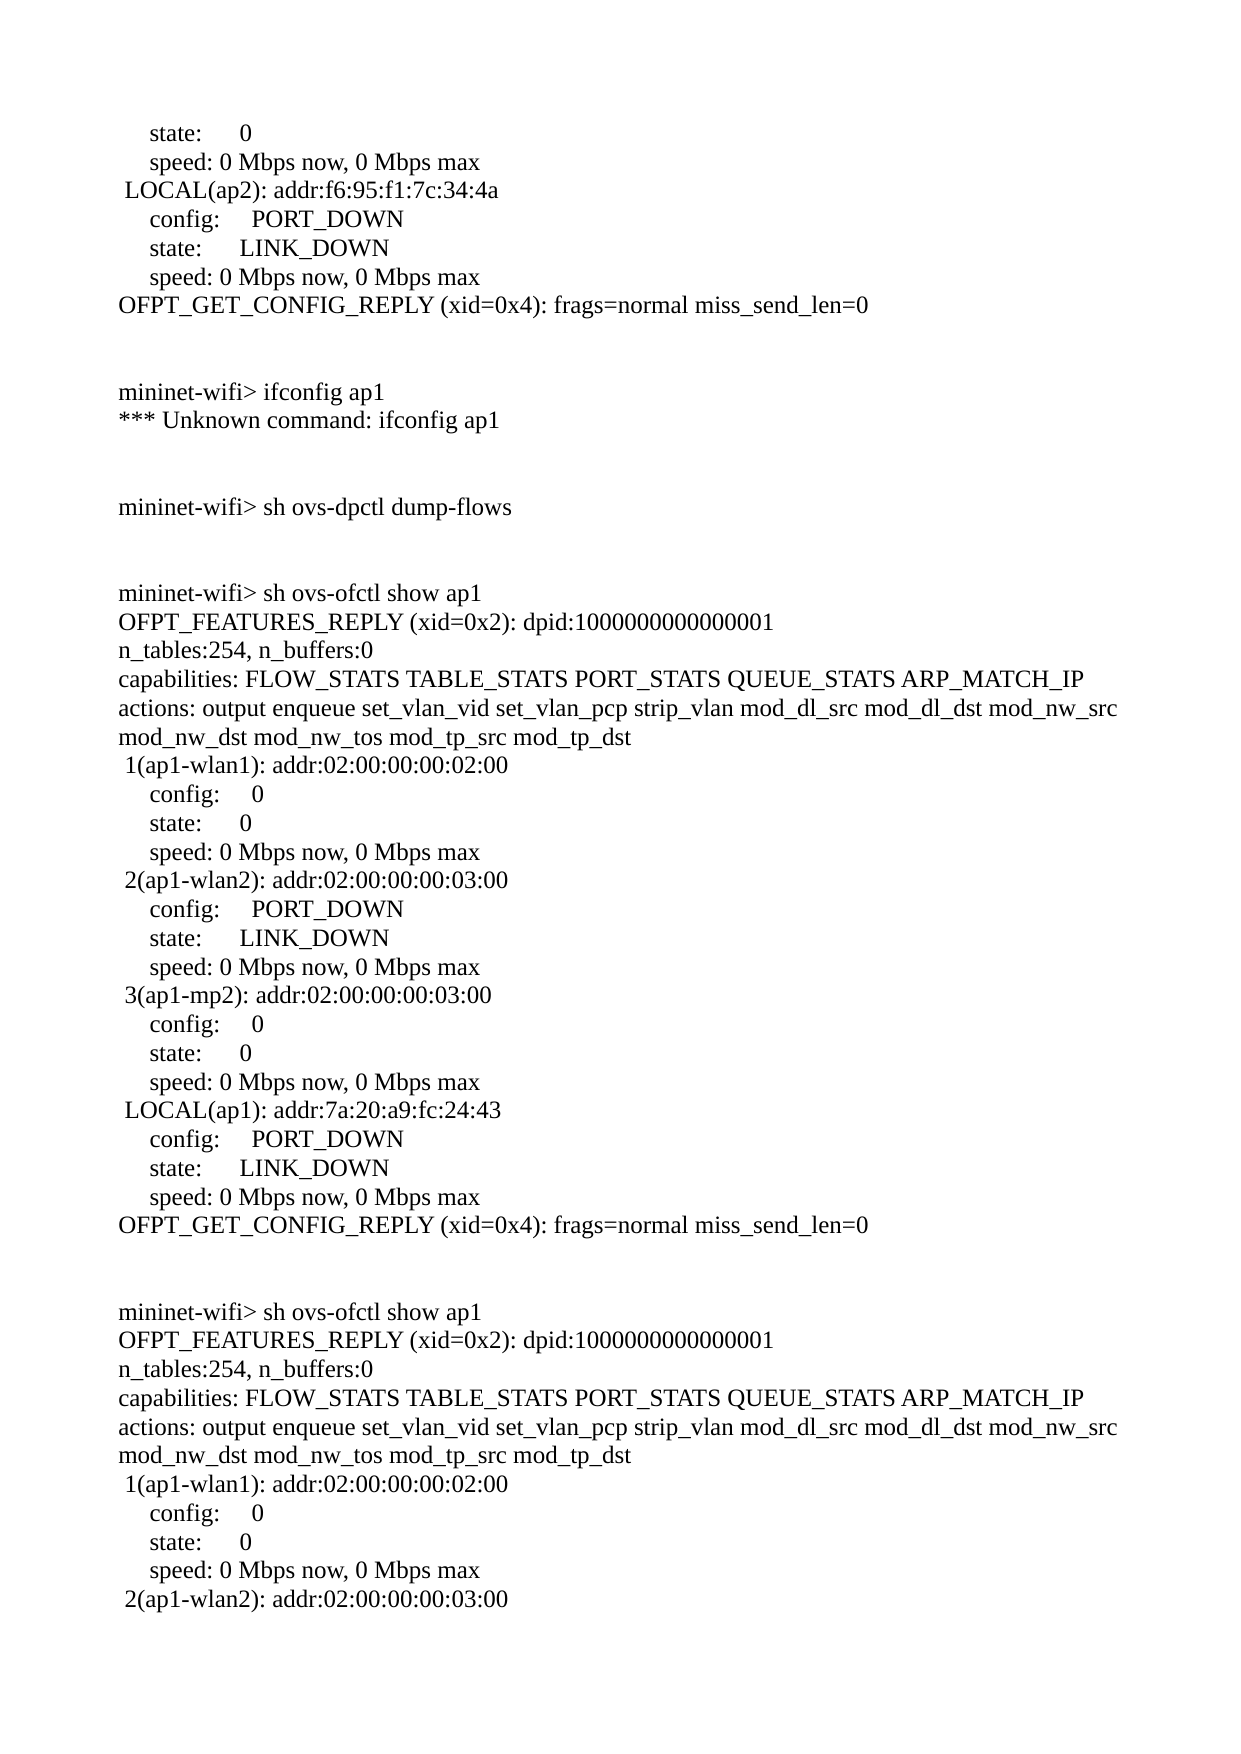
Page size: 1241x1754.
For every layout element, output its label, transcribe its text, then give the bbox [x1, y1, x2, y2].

text state: LINK_DOWN [118, 1153, 1122, 1182]
text 2(ap1-wlan2): addr:02:00:00:00:03:00 [118, 1584, 1122, 1613]
text mininet-wifi> ifconfig ap1 [118, 377, 1122, 406]
text 2(ap1-wlan2): addr:02:00:00:00:03:00 [118, 866, 1122, 894]
text speed: 0 Mbps now, 0 Mbps max [118, 1182, 1122, 1211]
text config: PORT_DOWN [118, 204, 1122, 233]
text mininet-wifi> sh ovs-dpctl dump-flows [118, 492, 1122, 521]
text capabilities: FLOW_STATS TABLE_STATS PORT_STATS QUEUE_STATS ARP_MATCH_IP [118, 1383, 1122, 1412]
text OFPT_FEATURES_REPLY (xid=0x2): dpid:1000000000000001 [118, 607, 1122, 636]
text 1(ap1-wlan1): addr:02:00:00:00:02:00 [118, 1469, 1122, 1498]
text config: 0 [118, 1009, 1122, 1038]
text 3(ap1-mp2): addr:02:00:00:00:03:00 [118, 981, 1122, 1009]
text speed: 0 Mbps now, 0 Mbps max [118, 1067, 1122, 1096]
text state: 0 [118, 1038, 1122, 1067]
text mininet-wifi> sh ovs-ofctl show ap1 [118, 578, 1122, 607]
text LOCAL(ap1): addr:7a:20:a9:fc:24:43 [118, 1096, 1122, 1124]
text config: PORT_DOWN [118, 894, 1122, 923]
text LOCAL(ap2): addr:f6:95:f1:7c:34:4a [118, 176, 1122, 204]
text state: 0 [118, 118, 1122, 147]
text OFPT_GET_CONFIG_REPLY (xid=0x4): frags=normal miss_send_len=0 [118, 1211, 1122, 1239]
text speed: 0 Mbps now, 0 Mbps max [118, 952, 1122, 981]
text n_tables:254, n_buffers:0 [118, 1354, 1122, 1383]
text n_tables:254, n_buffers:0 [118, 636, 1122, 664]
text capabilities: FLOW_STATS TABLE_STATS PORT_STATS QUEUE_STATS ARP_MATCH_IP [118, 664, 1122, 693]
text speed: 0 Mbps now, 0 Mbps max [118, 147, 1122, 176]
text 1(ap1-wlan1): addr:02:00:00:00:02:00 [118, 751, 1122, 779]
text state: LINK_DOWN [118, 233, 1122, 262]
text speed: 0 Mbps now, 0 Mbps max [118, 837, 1122, 866]
text actions: output enqueue set_vlan_vid set_vlan_pcp strip_vlan mod_dl_src mod_dl_dst mod_nw_src mod_nw_dst mod_nw_tos mod_tp_src mod_tp_dst [118, 693, 1122, 751]
text state: 0 [118, 808, 1122, 837]
text speed: 0 Mbps now, 0 Mbps max [118, 262, 1122, 291]
text config: 0 [118, 1498, 1122, 1527]
text *** Unknown command: ifconfig ap1 [118, 406, 1122, 434]
text state: LINK_DOWN [118, 923, 1122, 952]
text mininet-wifi> sh ovs-ofctl show ap1 [118, 1297, 1122, 1326]
text config: PORT_DOWN [118, 1124, 1122, 1153]
text OFPT_FEATURES_REPLY (xid=0x2): dpid:1000000000000001 [118, 1326, 1122, 1354]
text speed: 0 Mbps now, 0 Mbps max [118, 1556, 1122, 1584]
text actions: output enqueue set_vlan_vid set_vlan_pcp strip_vlan mod_dl_src mod_dl_dst mod_nw_src mod_nw_dst mod_nw_tos mod_tp_src mod_tp_dst [118, 1412, 1122, 1469]
text OFPT_GET_CONFIG_REPLY (xid=0x4): frags=normal miss_send_len=0 [118, 291, 1122, 319]
text config: 0 [118, 779, 1122, 808]
text state: 0 [118, 1527, 1122, 1556]
